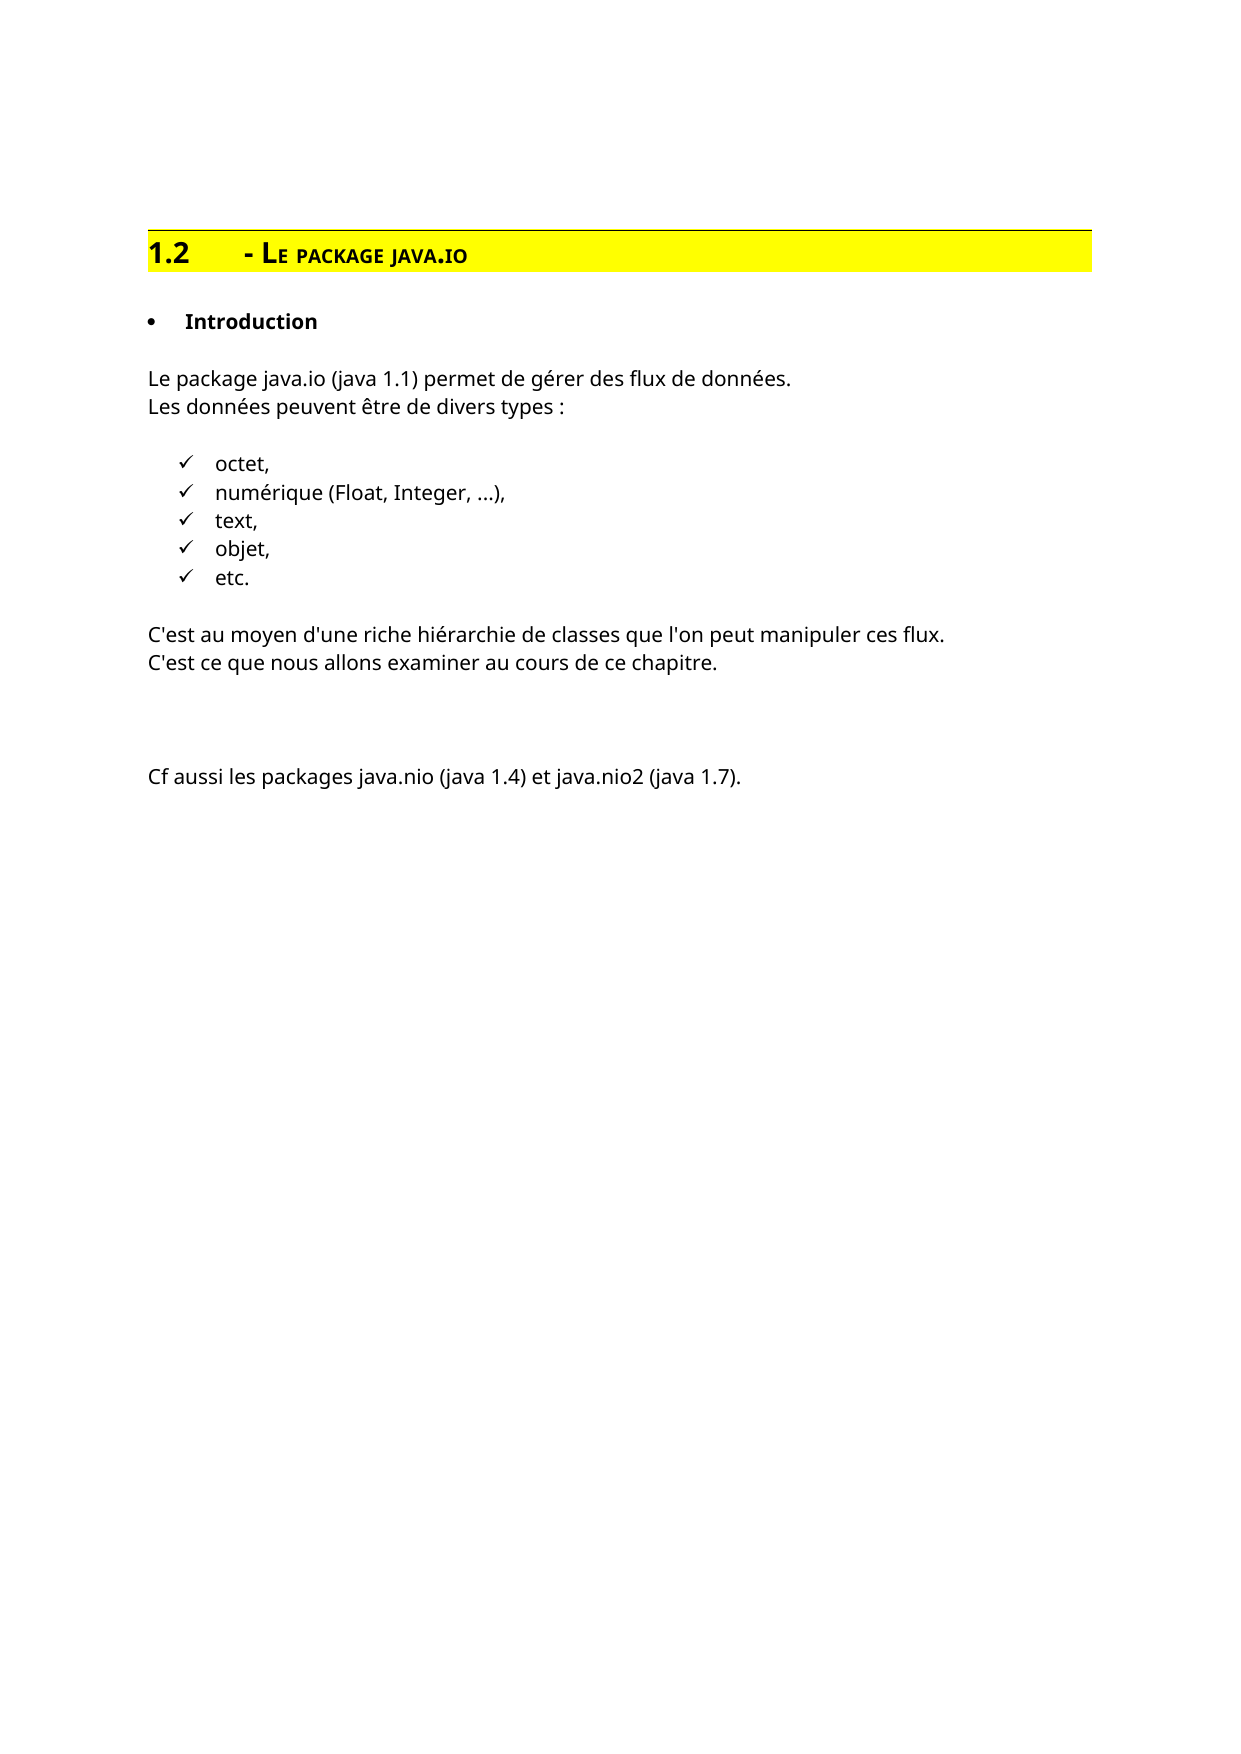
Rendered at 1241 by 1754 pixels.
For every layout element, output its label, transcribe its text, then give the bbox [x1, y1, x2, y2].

list numérique (Float, Integer, ...), [177, 478, 1092, 506]
list objet, [177, 534, 1092, 563]
text Cf aussi les packages java.nio (java 1.4) et java.nio2 (java 1.7). [148, 762, 1092, 791]
list etc. [177, 563, 1092, 591]
text Le package java.io (java 1.1) permet de gérer des flux de données. [148, 364, 1092, 392]
list octet, [177, 449, 1092, 478]
text C'est au moyen d'une riche hiérarchie de classes que l'on peut manipuler ces flux. [148, 620, 1092, 648]
text C'est ce que nous allons examiner au cours de ce chapitre. [148, 648, 1092, 677]
list Introduction [148, 307, 1092, 336]
list text, [177, 506, 1092, 534]
subtitle - Le package java.io [148, 231, 1092, 272]
text Les données peuvent être de divers types : [148, 392, 1092, 421]
